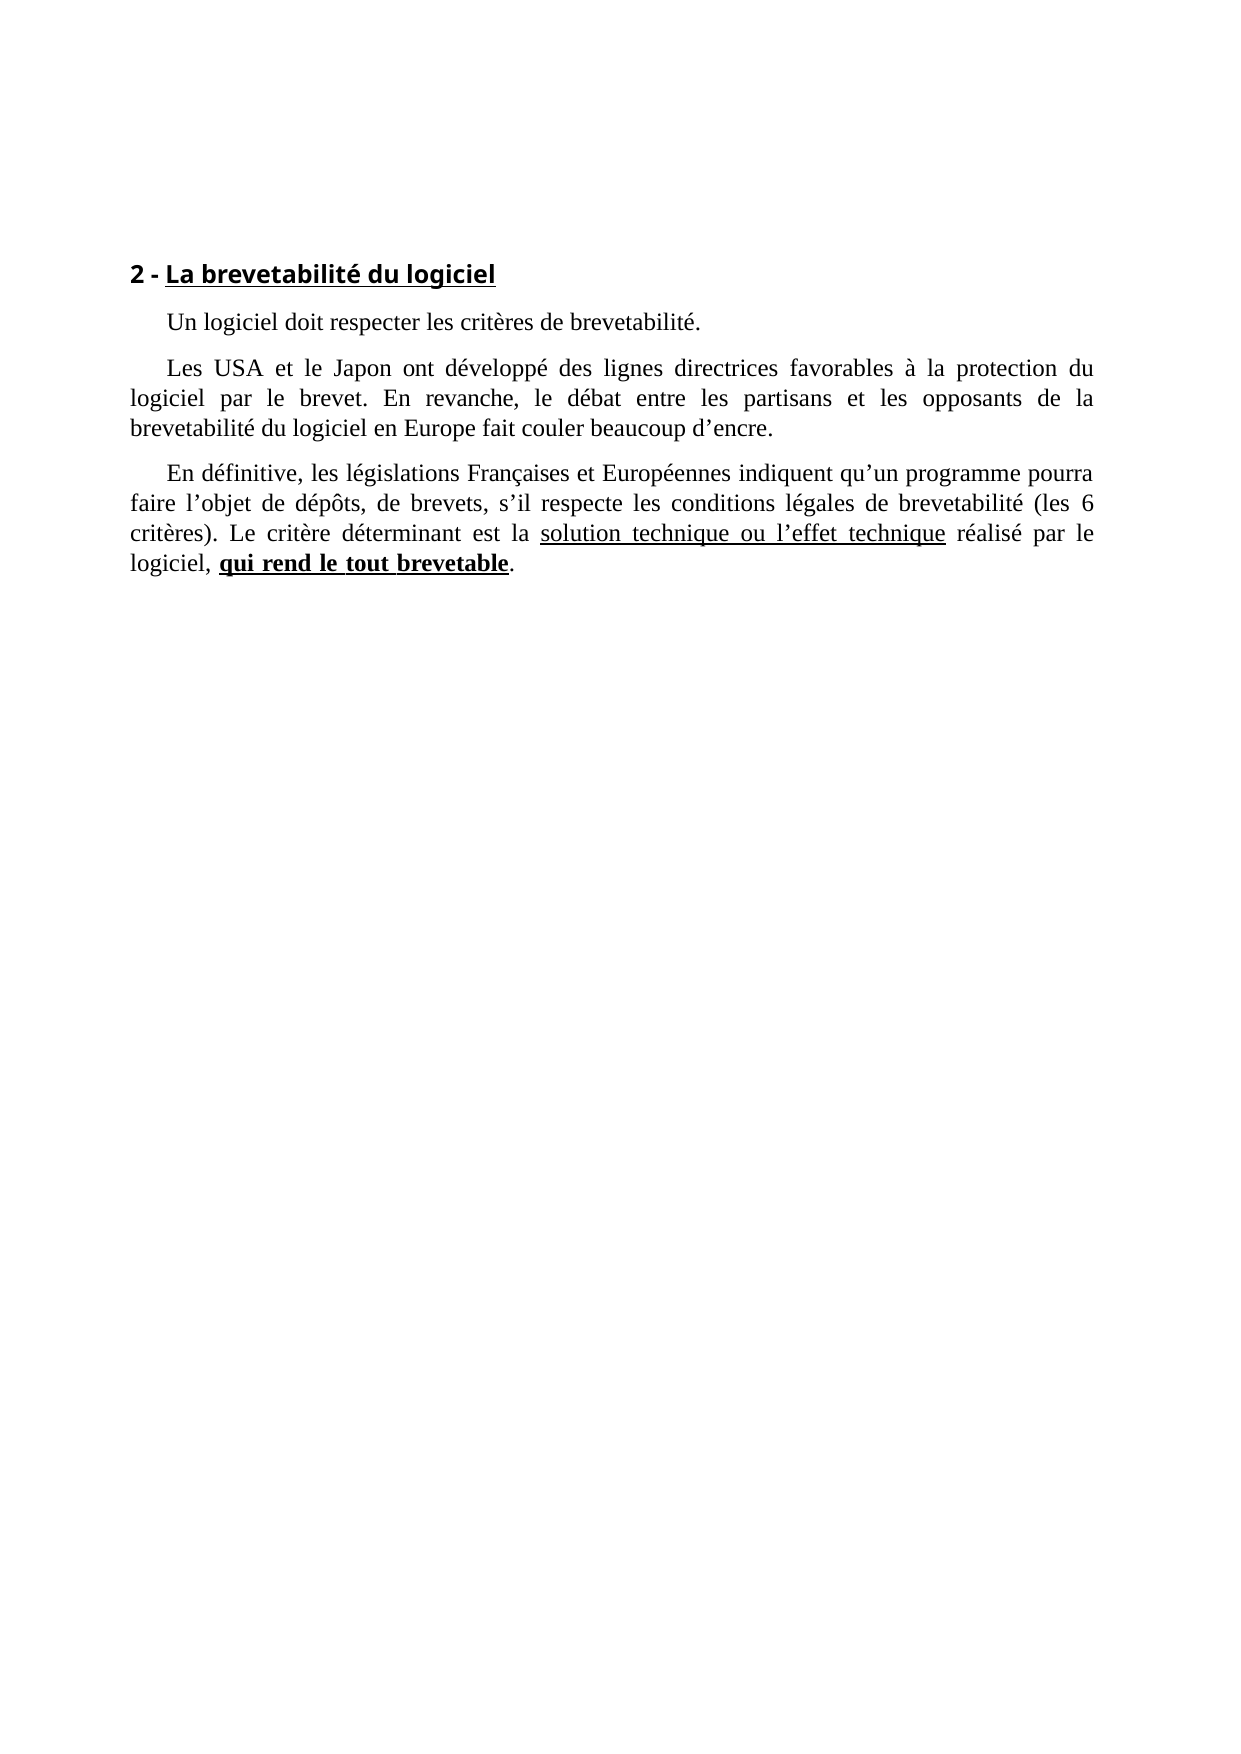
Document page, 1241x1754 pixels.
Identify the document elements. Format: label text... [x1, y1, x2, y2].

text En définitive, les législations Françaises et Européennes indiquent qu’un programme pourra faire l’objet de dépôts, de brevets, s’il respecte les conditions légales de brevetabilité (les 6 critères). Le critère déterminant est la solution technique ou l’effet technique réalisé par le logiciel, qui rend le tout brevetable. [130, 458, 1094, 577]
text Les USA et le Japon ont développé des lignes directrices favorables à la protection du logiciel par le brevet. En revanche, le débat entre les partisans et les opposants de la brevetabilité du logiciel en Europe fait couler beaucoup d’encre. [130, 353, 1094, 441]
subtitle 2 - La brevetabilité du logiciel [130, 257, 1122, 291]
text Un logiciel doit respecter les critères de brevetabilité. [130, 307, 1094, 336]
